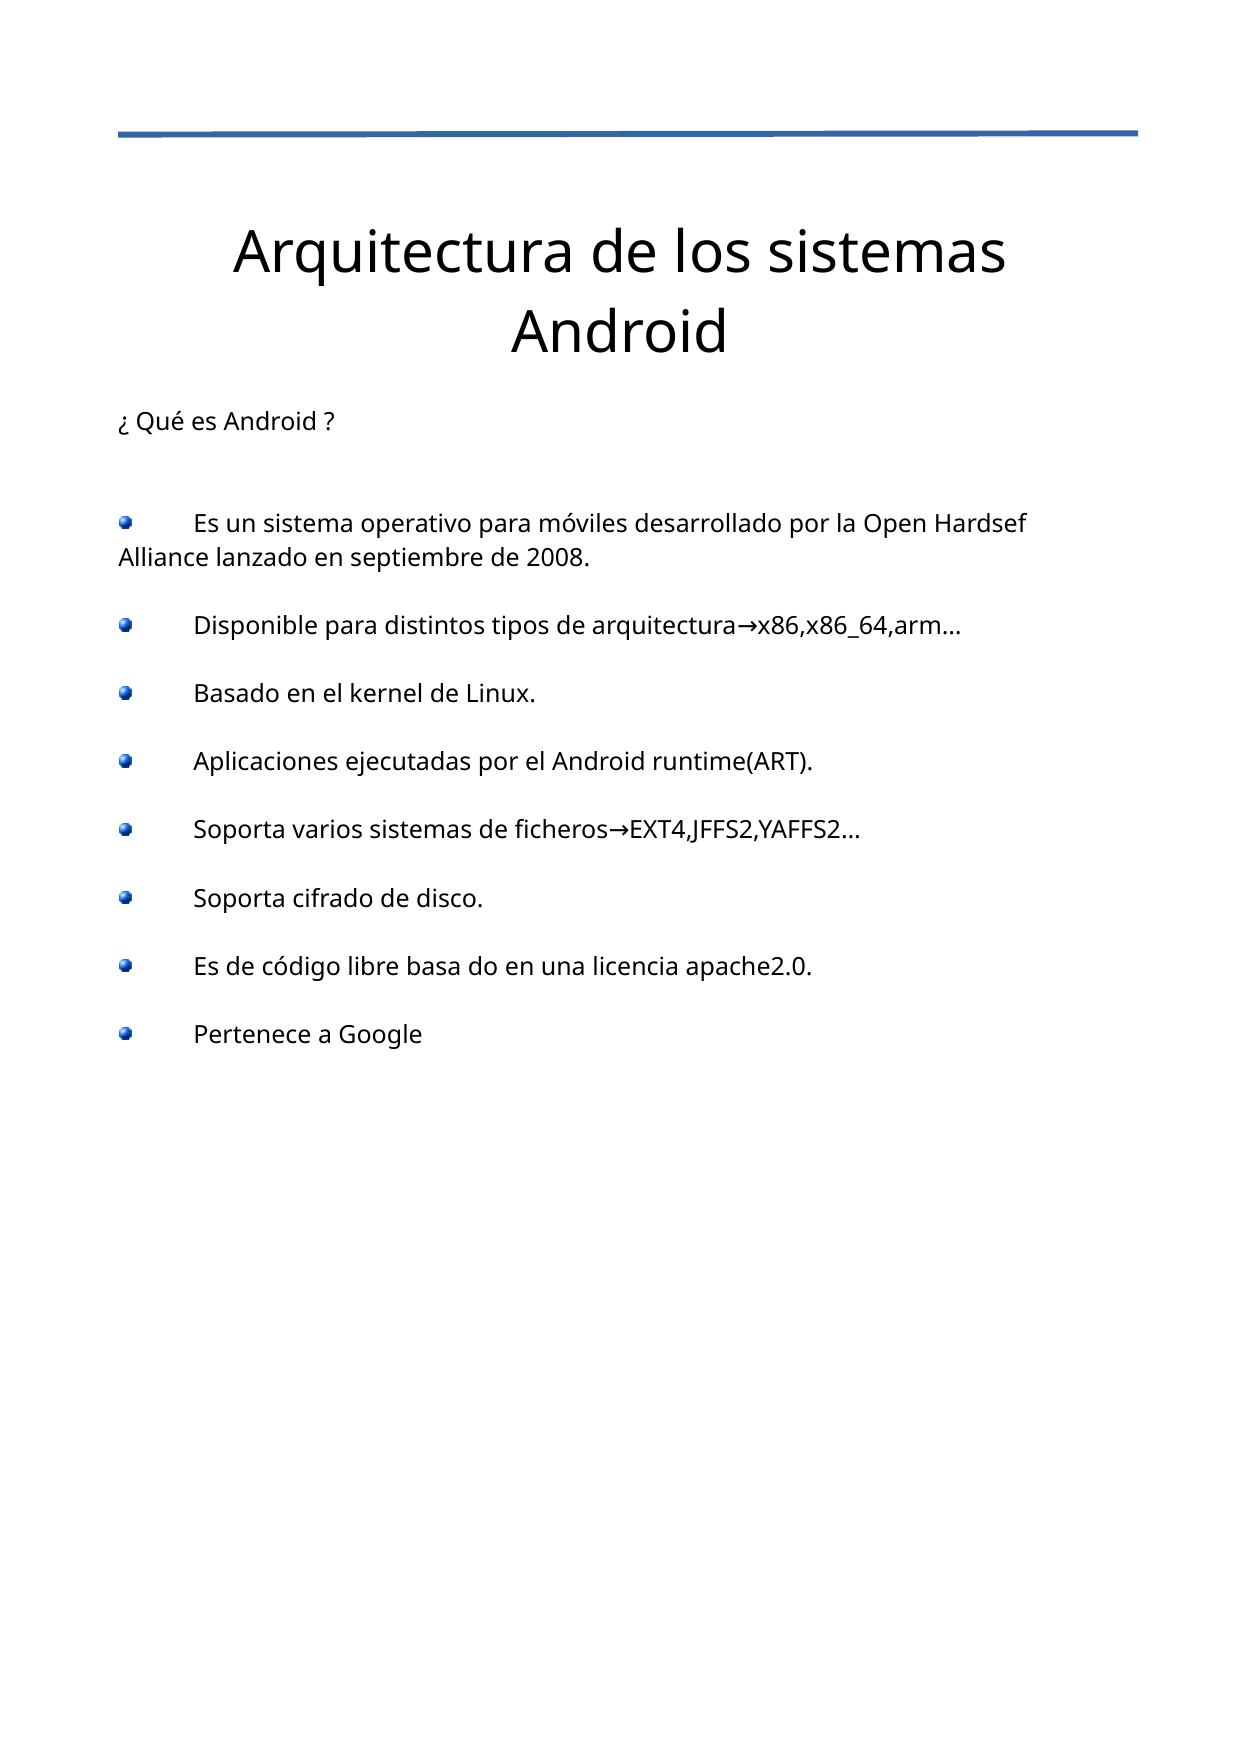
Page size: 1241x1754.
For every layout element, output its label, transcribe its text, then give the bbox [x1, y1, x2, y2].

text ¿ Qué es Android ? [118, 403, 1122, 472]
picture [119, 1027, 132, 1040]
picture [119, 891, 132, 904]
list Soporta cifrado de disco. [118, 880, 1122, 914]
text Arquitectura de los sistemas Android [118, 210, 1122, 369]
list Es un sistema operativo para móviles desarrollado por la Open Hardsef Alliance lanzado en septiembre de 2008. [118, 506, 1122, 608]
picture [119, 823, 132, 836]
picture [119, 959, 132, 972]
picture [119, 618, 132, 632]
list Soporta varios sistemas de ficheros→EXT4,JFFS2,YAFFS2… [118, 812, 1122, 846]
picture [119, 686, 132, 700]
list Basado en el kernel de Linux. [118, 676, 1122, 710]
picture [119, 754, 132, 768]
list Pertenece a Google [118, 1017, 1122, 1051]
picture [119, 516, 132, 529]
list Disponible para distintos tipos de arquitectura→x86,x86_64,arm… [118, 608, 1122, 642]
list Aplicaciones ejecutadas por el Android runtime(ART). [118, 744, 1122, 778]
list Es de código libre basa do en una licencia apache2.0. [118, 948, 1122, 982]
